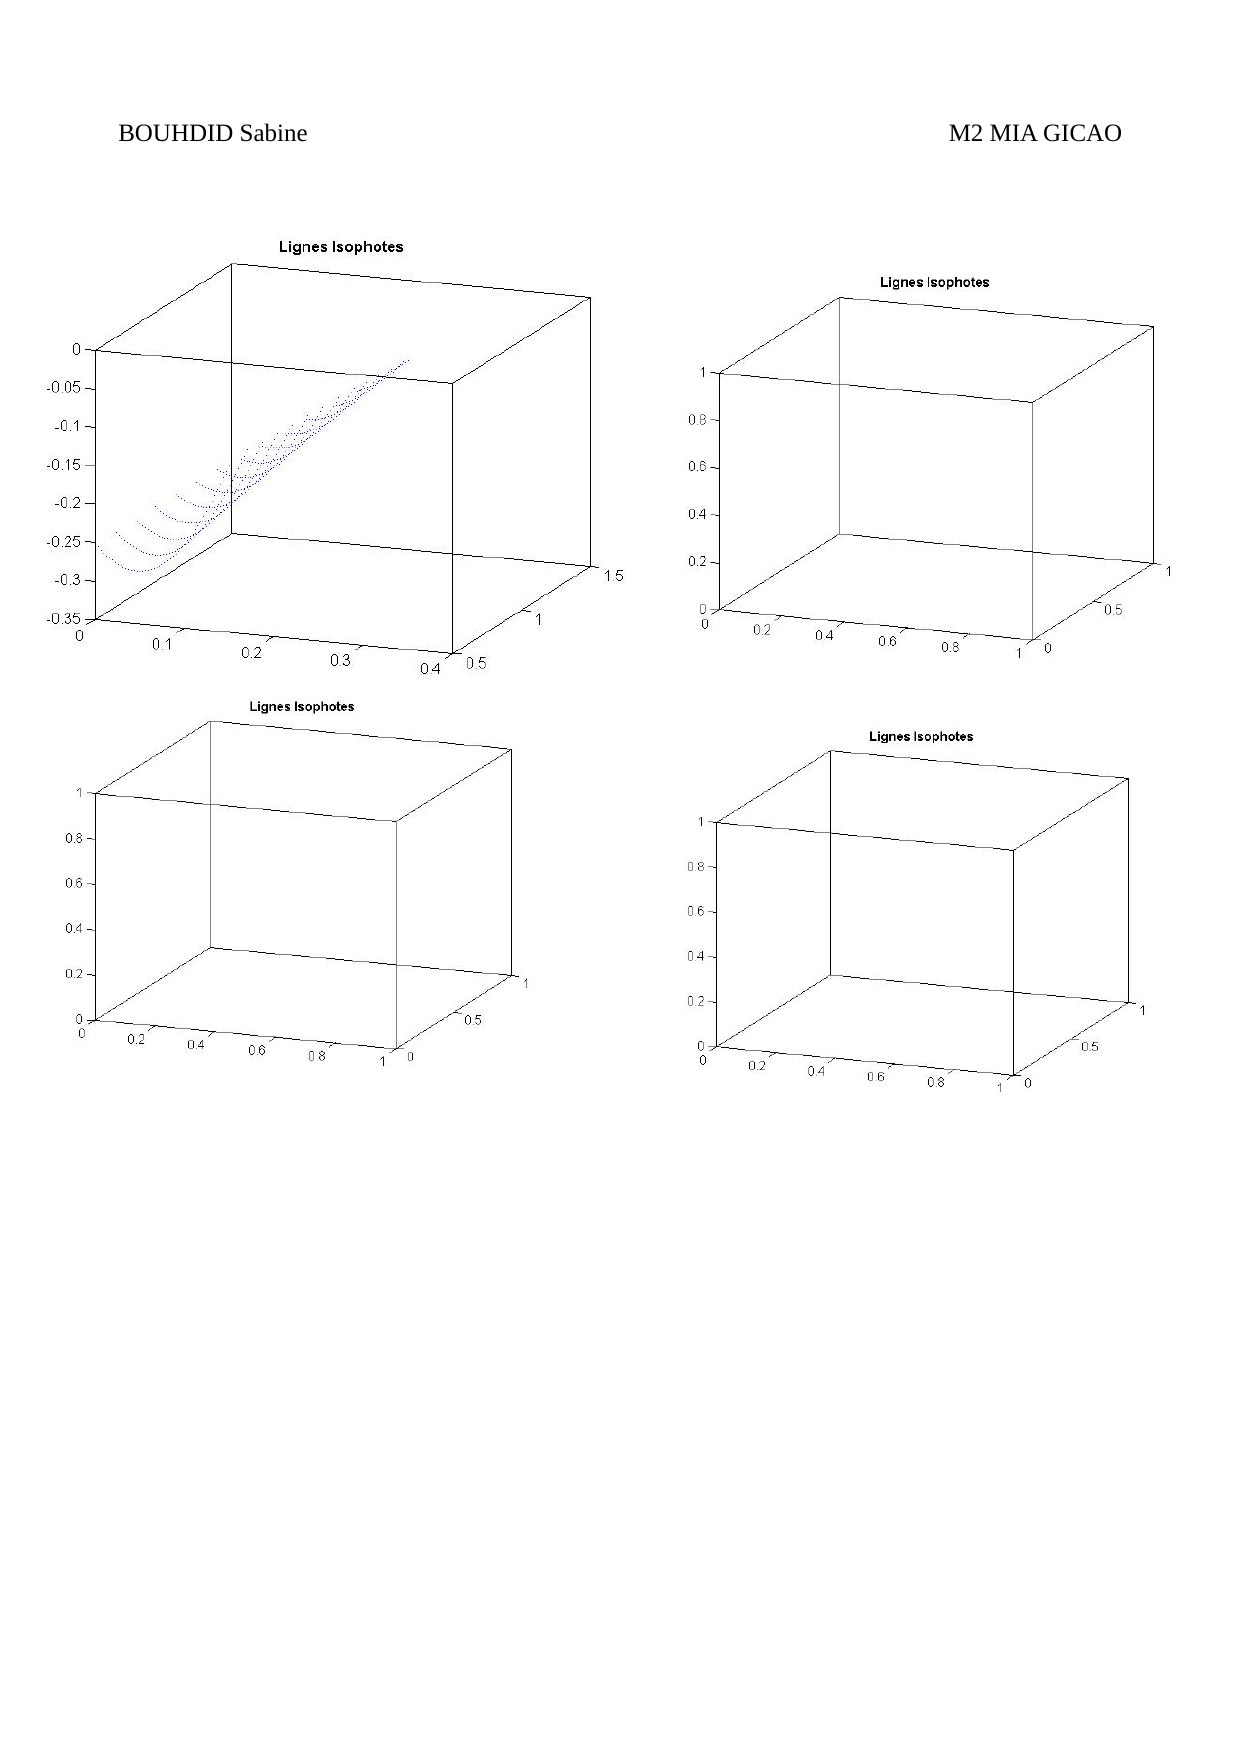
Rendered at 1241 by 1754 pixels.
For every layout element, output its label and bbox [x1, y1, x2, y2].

picture [647, 720, 1178, 1118]
picture [12, 227, 1206, 1092]
